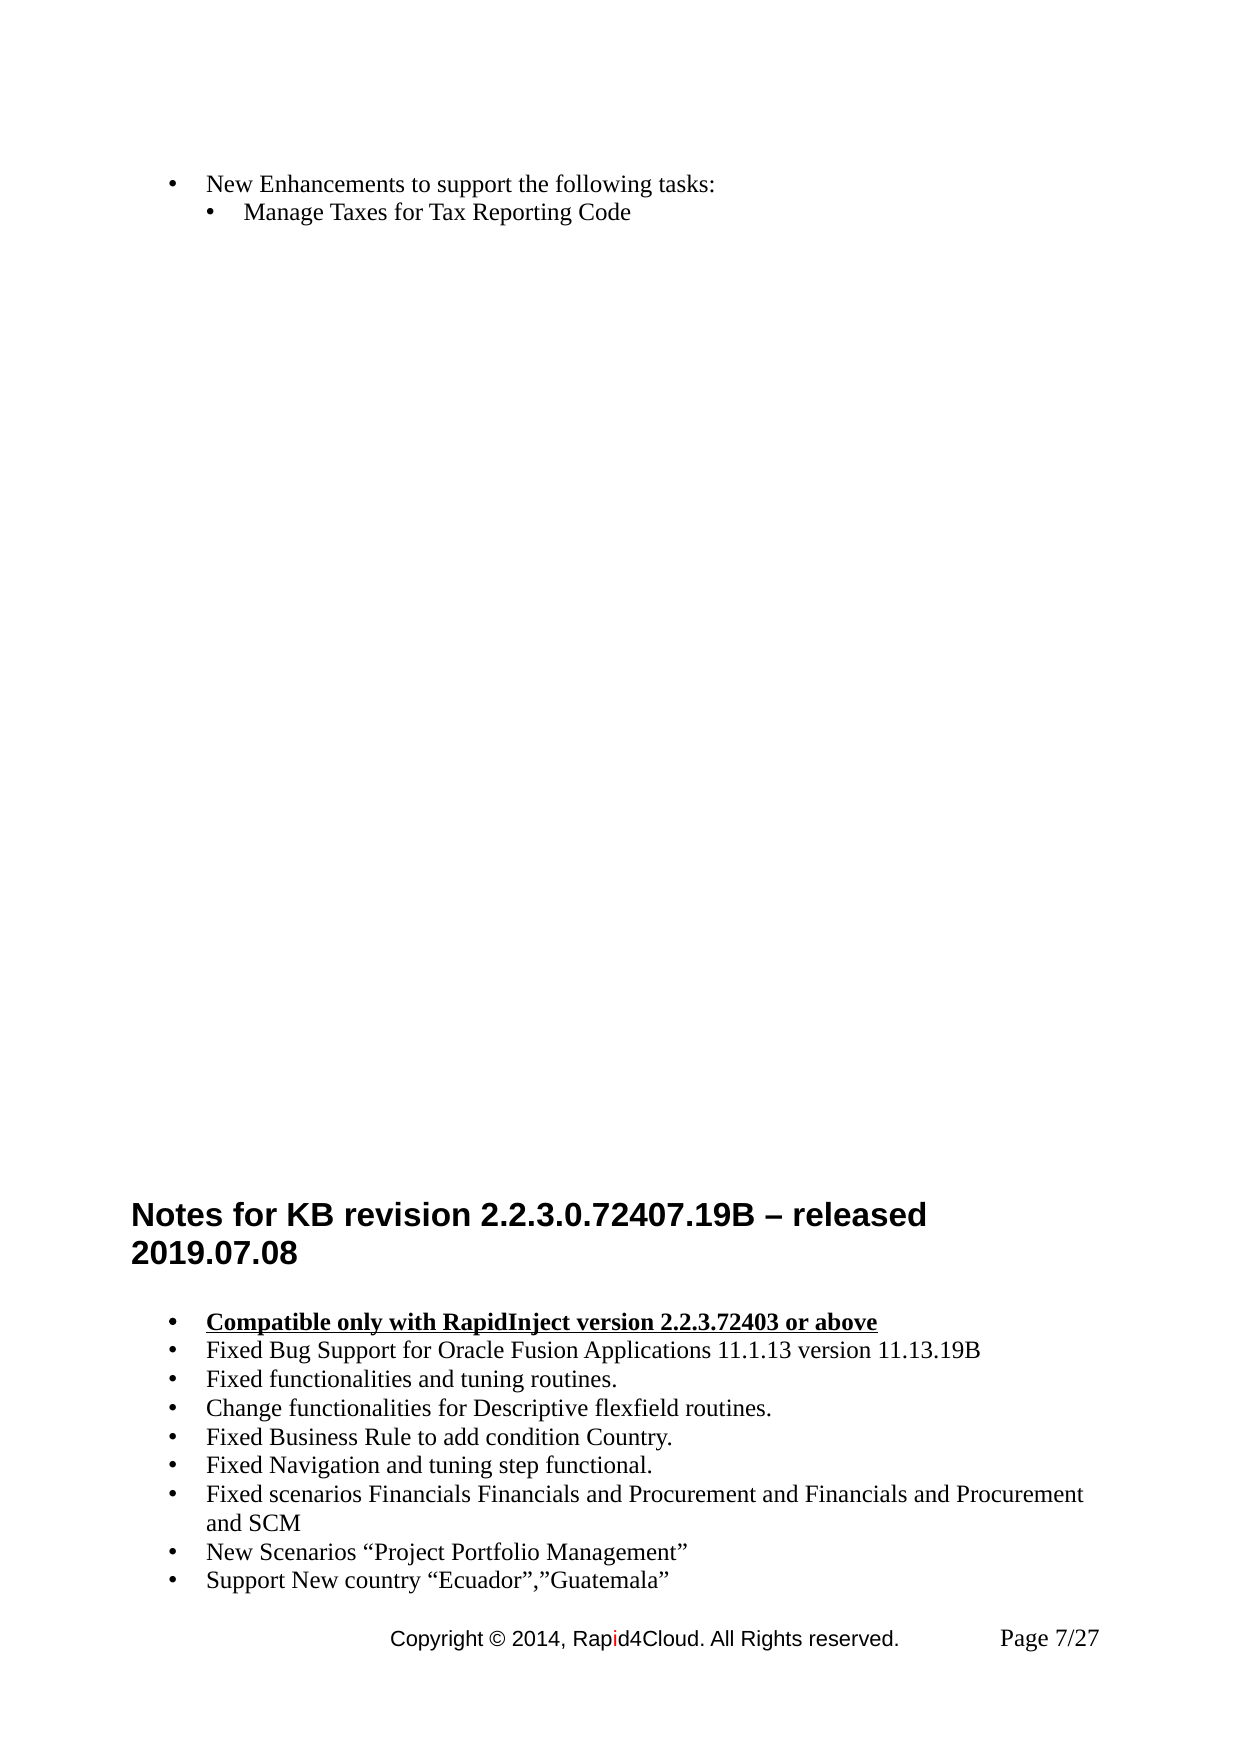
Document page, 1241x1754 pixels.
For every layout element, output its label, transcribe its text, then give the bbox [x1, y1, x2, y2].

list Fixed Navigation and tuning step functional. [168, 1451, 1099, 1479]
list Fixed Business Rule to add condition Country. [168, 1422, 1099, 1451]
list Change functionalities for Descriptive flexfield routines. [168, 1393, 1099, 1422]
list New Enhancements to support the following tasks: [168, 169, 1099, 197]
list Fixed Bug Support for Oracle Fusion Applications 11.1.13 version 11.13.19B [168, 1336, 1099, 1364]
list Manage Taxes for Tax Reporting Code [206, 197, 1099, 226]
list Fixed functionalities and tuning routines. [168, 1364, 1099, 1393]
list Compatible only with RapidInject version 2.2.3.72403 or above [168, 1307, 1099, 1336]
list New Scenarios “Project Portfolio Management” [168, 1537, 1099, 1566]
list Support New country “Ecuador”,”Guatemala” [168, 1566, 1099, 1594]
subtitle Notes for KB revision 2.2.3.0.72407.19B – released 2019.07.08 [131, 1195, 1099, 1272]
list Fixed scenarios Financials Financials and Procurement and Financials and Procurement and SCM [168, 1479, 1099, 1537]
